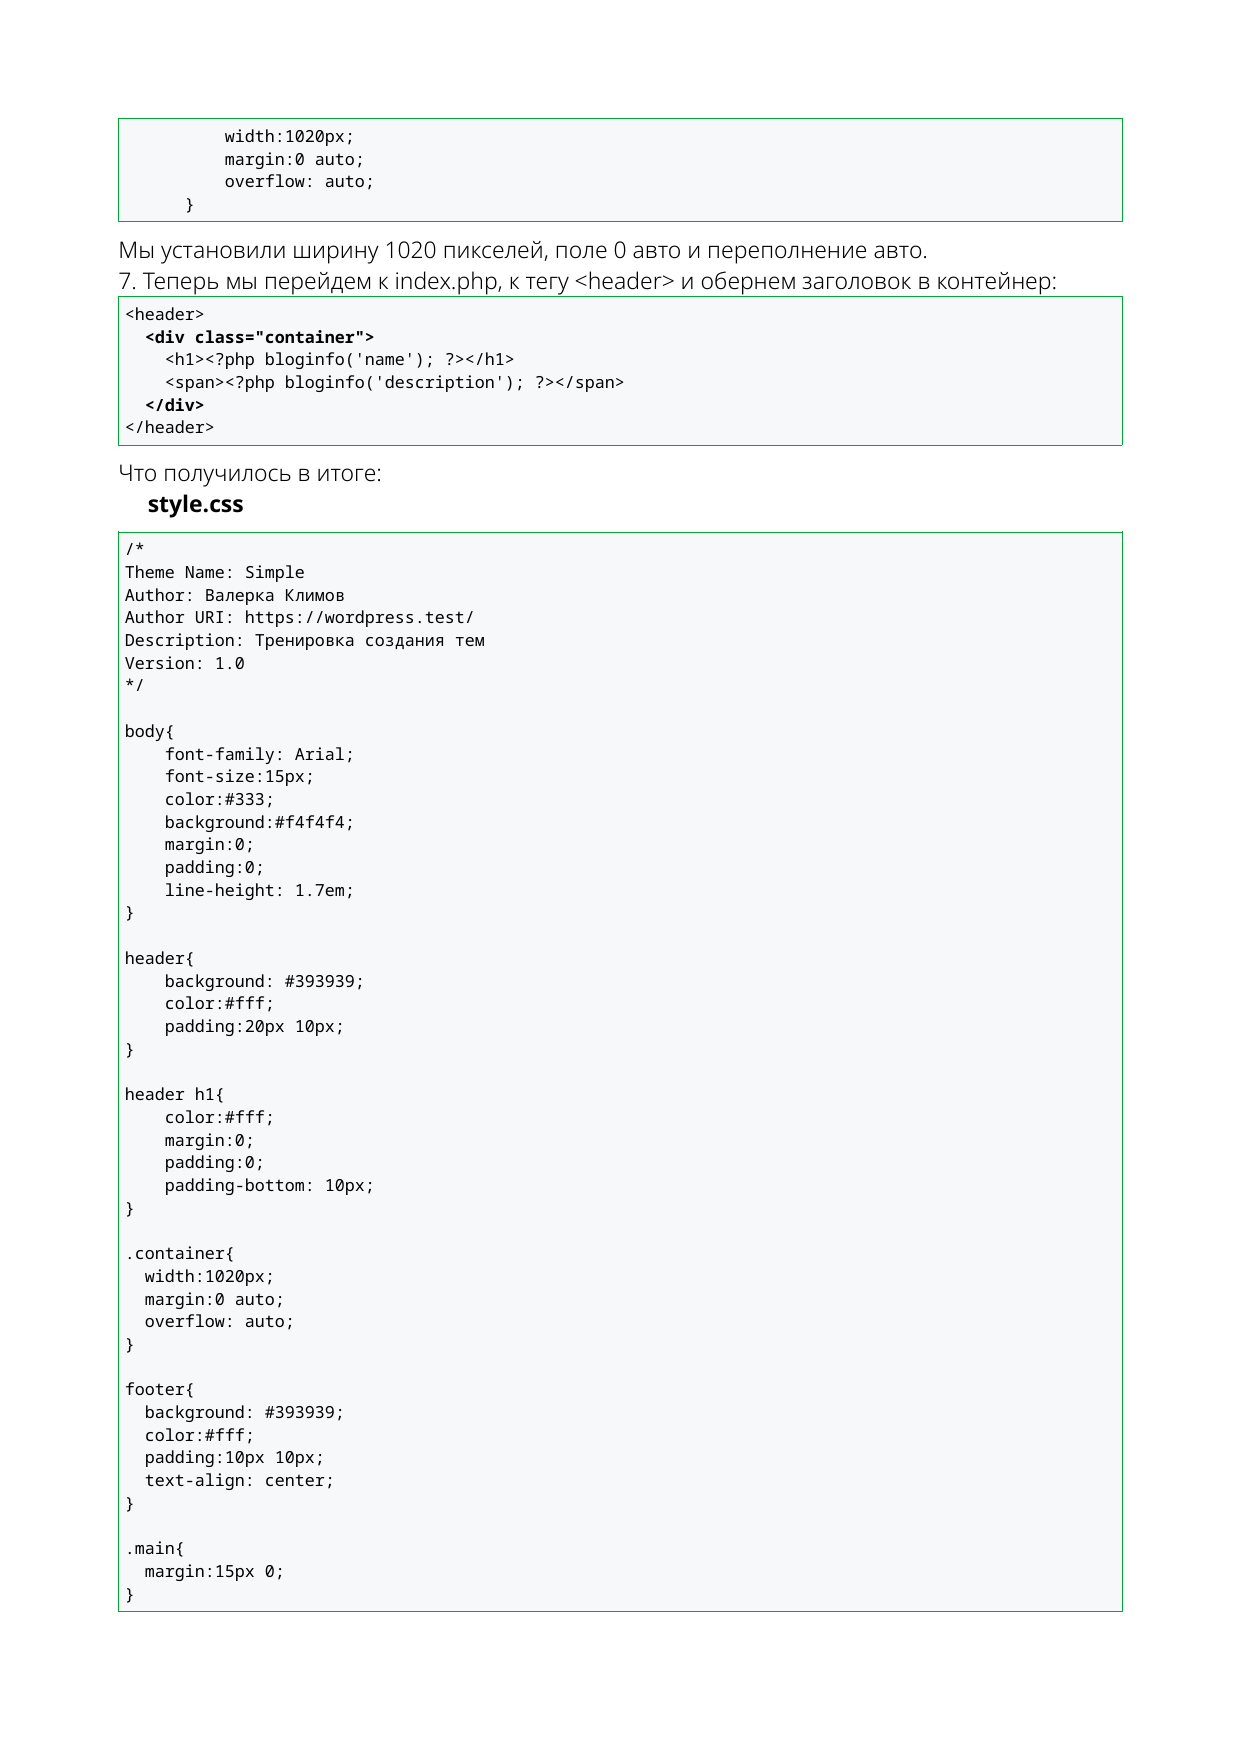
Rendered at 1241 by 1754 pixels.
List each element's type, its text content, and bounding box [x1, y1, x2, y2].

text <header> [119, 297, 1122, 319]
text </header> [119, 410, 1122, 445]
text } [119, 1576, 1122, 1611]
text */ [119, 668, 1122, 690]
text } [119, 1190, 1122, 1213]
text Description: Тренировка создания тем [119, 622, 1122, 645]
text style.css [118, 488, 1122, 519]
text text-align: center; [119, 1462, 1122, 1485]
text .container{ [119, 1235, 1122, 1258]
text header h1{ [119, 1076, 1122, 1099]
text <span><?php bloginfo('description'); ?></span> [119, 364, 1122, 387]
text font-family: Arial; [119, 736, 1122, 758]
text color:#fff; [119, 986, 1122, 1008]
text <h1><?php bloginfo('name'); ?></h1> [119, 342, 1122, 364]
text width:1020px; [119, 119, 1122, 141]
text Version: 1.0 [119, 645, 1122, 668]
text margin:0; [119, 827, 1122, 849]
text Author URI: https://wordpress.test/ [119, 599, 1122, 622]
text footer{ [119, 1372, 1122, 1394]
text body{ [119, 713, 1122, 736]
text padding:20px 10px; [119, 1008, 1122, 1031]
text margin:0 auto; [119, 1281, 1122, 1303]
text 7. Теперь мы перейдем к index.php, к тегу <header> и обернем заголовок в контейнер: [118, 265, 1122, 296]
text /* [119, 533, 1122, 554]
text background: #393939; [119, 1394, 1122, 1417]
text color:#fff; [119, 1099, 1122, 1122]
text </div> [119, 387, 1122, 410]
text line-height: 1.7em; [119, 872, 1122, 895]
text width:1020px; [119, 1258, 1122, 1281]
text .main{ [119, 1531, 1122, 1553]
text margin:15px 0; [119, 1553, 1122, 1576]
text margin:0; [119, 1122, 1122, 1144]
text } [119, 186, 1122, 221]
text color:#333; [119, 781, 1122, 804]
text overflow: auto; [119, 163, 1122, 186]
text } [119, 1326, 1122, 1349]
text padding-bottom: 10px; [119, 1167, 1122, 1190]
text Что получилось в итоге: [118, 457, 1122, 488]
text overflow: auto; [119, 1303, 1122, 1326]
text padding:10px 10px; [119, 1440, 1122, 1462]
text Theme Name: Simple [119, 554, 1122, 577]
text color:#fff; [119, 1417, 1122, 1440]
text font-size:15px; [119, 758, 1122, 781]
text padding:0; [119, 1144, 1122, 1167]
text } [119, 895, 1122, 917]
text } [119, 1485, 1122, 1508]
text background: #393939; [119, 963, 1122, 986]
text } [119, 1031, 1122, 1054]
text Мы установили ширину 1020 пикселей, поле 0 авто и переполнение авто. [118, 234, 1122, 265]
text <div class="container"> [119, 319, 1122, 342]
text margin:0 auto; [119, 141, 1122, 163]
text header{ [119, 940, 1122, 963]
text padding:0; [119, 849, 1122, 872]
text Author: Валерка Климов [119, 577, 1122, 599]
text background:#f4f4f4; [119, 804, 1122, 827]
